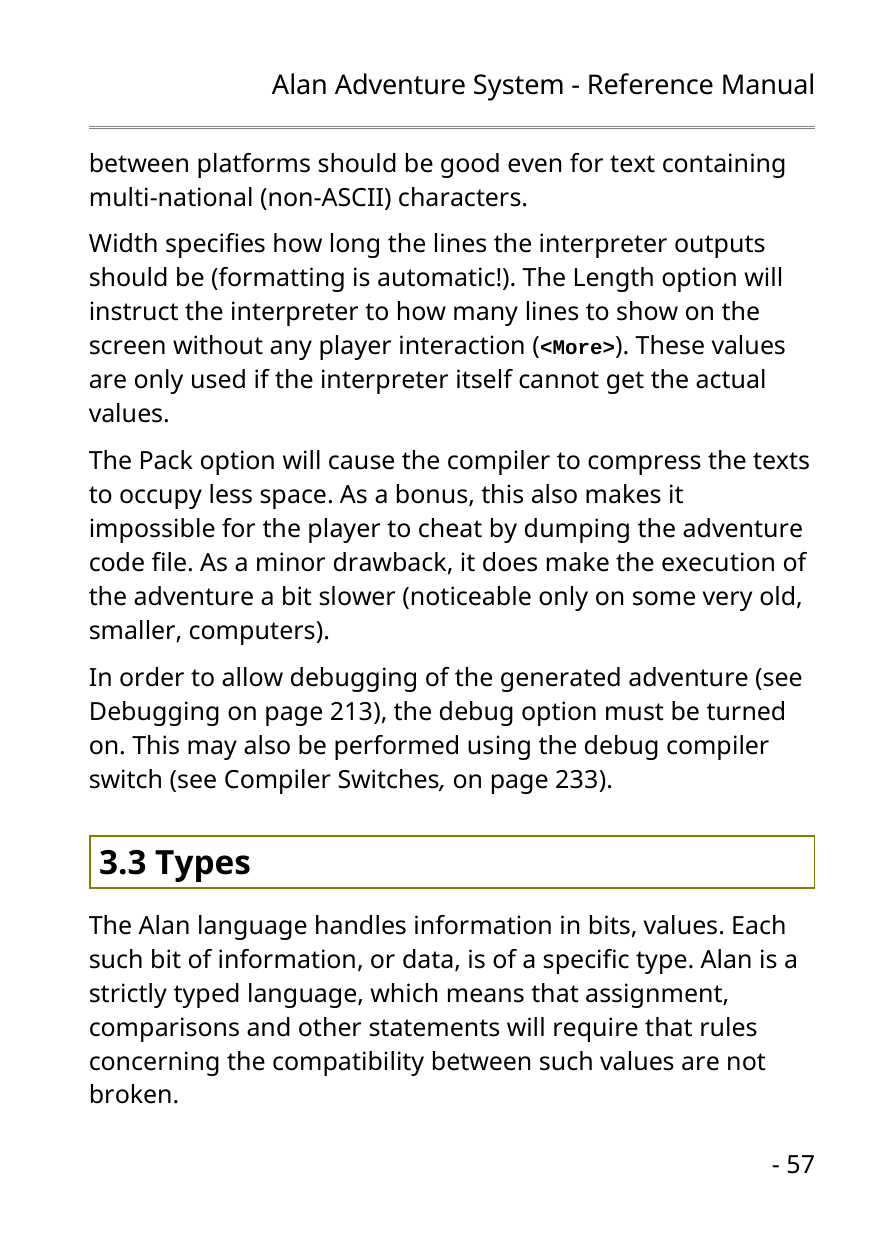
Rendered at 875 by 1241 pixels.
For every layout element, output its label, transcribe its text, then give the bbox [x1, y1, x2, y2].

subtitle Types [91, 837, 814, 887]
text Width specifies how long the lines the interpreter outputs should be (format­ting is automatic!). The Length option will instruct the interpreter to how many lines to show on the screen without any player interaction (<More>). These values are only used if the interpreter itself cannot get the actual values. [88, 226, 815, 430]
text In order to allow debugging of the generated adventure (see Debugging on page 165), the debug option must be turned on. This may also be performed us­ing the debug compiler switch (see Compiler Switches, on page 180). [88, 660, 815, 796]
text between platforms should be good even for text containing multi-national (non-ASCII) characters. [88, 146, 815, 213]
text The Alan language handles information in bits, values. Each such bit of information, or data, is of a specific type. Alan is a strictly typed language, which means that assignment, comparisons and other statements will require that rules concerning the compatibility between such values are not broken. [88, 908, 815, 1111]
text The Pack option will cause the compiler to compress the texts to occupy less space. As a bonus, this also makes it impossible for the player to cheat by dumping the adventure code file. As a minor drawback, it does make the execu­tion of the adventure a bit slower (noticeable only on some very old, smaller, comput­ers). [88, 443, 815, 647]
